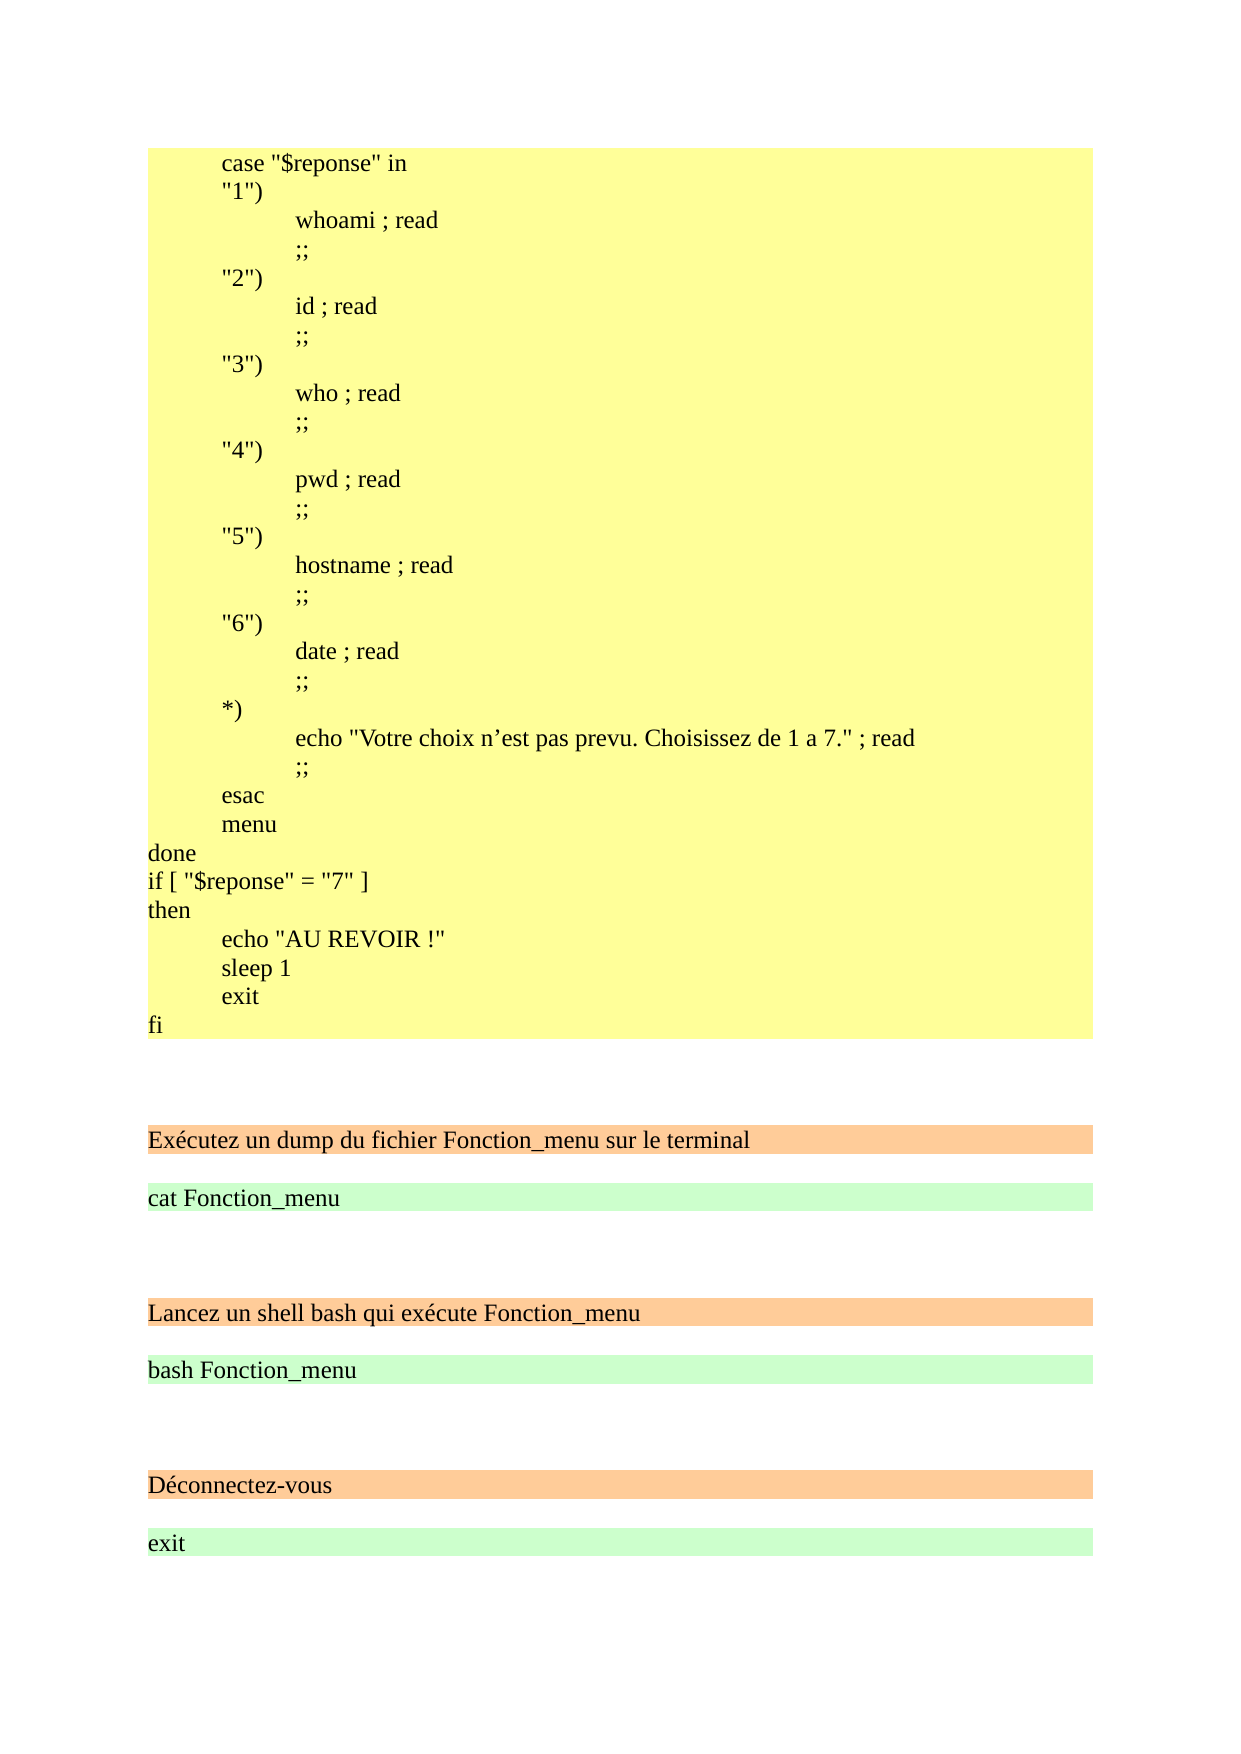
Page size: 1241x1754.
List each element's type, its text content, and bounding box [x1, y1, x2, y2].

text whoami ; read [148, 205, 1093, 234]
text ;; [148, 665, 1093, 694]
text ;; [148, 579, 1093, 608]
text echo "AU REVOIR !" [148, 924, 1093, 953]
text Déconnectez-vous [148, 1470, 1093, 1499]
text fi [148, 1010, 1093, 1039]
text pwd ; read [148, 464, 1093, 493]
text bash Fonction_menu [148, 1355, 1093, 1384]
text *) [148, 694, 1093, 723]
text exit [148, 1528, 1093, 1556]
text id ; read [148, 291, 1093, 320]
text "1") [148, 176, 1093, 205]
text "6") [148, 608, 1093, 636]
text done [148, 838, 1093, 866]
text ;; [148, 493, 1093, 521]
text ;; [148, 751, 1093, 780]
text "5") [148, 521, 1093, 550]
text Exécutez un dump du fichier Fonction_menu sur le terminal [148, 1125, 1093, 1154]
text "2") [148, 263, 1093, 291]
text Lancez un shell bash qui exécute Fonction_menu [148, 1298, 1093, 1326]
text ;; [148, 406, 1093, 435]
text menu [148, 809, 1093, 838]
text case "$reponse" in [148, 148, 1093, 176]
text ;; [148, 320, 1093, 349]
text cat Fonction_menu [148, 1183, 1093, 1211]
text hostname ; read [148, 550, 1093, 579]
text sleep 1 [148, 953, 1093, 981]
text "4") [148, 435, 1093, 464]
text then [148, 895, 1093, 924]
text exit [148, 981, 1093, 1010]
text ;; [148, 234, 1093, 263]
text who ; read [148, 378, 1093, 406]
text "3") [148, 349, 1093, 378]
text if [ "$reponse" = "7" ] [148, 866, 1093, 895]
text esac [148, 780, 1093, 809]
text echo "Votre choix n’est pas prevu. Choisissez de 1 a 7." ; read [148, 723, 1093, 751]
text date ; read [148, 636, 1093, 665]
